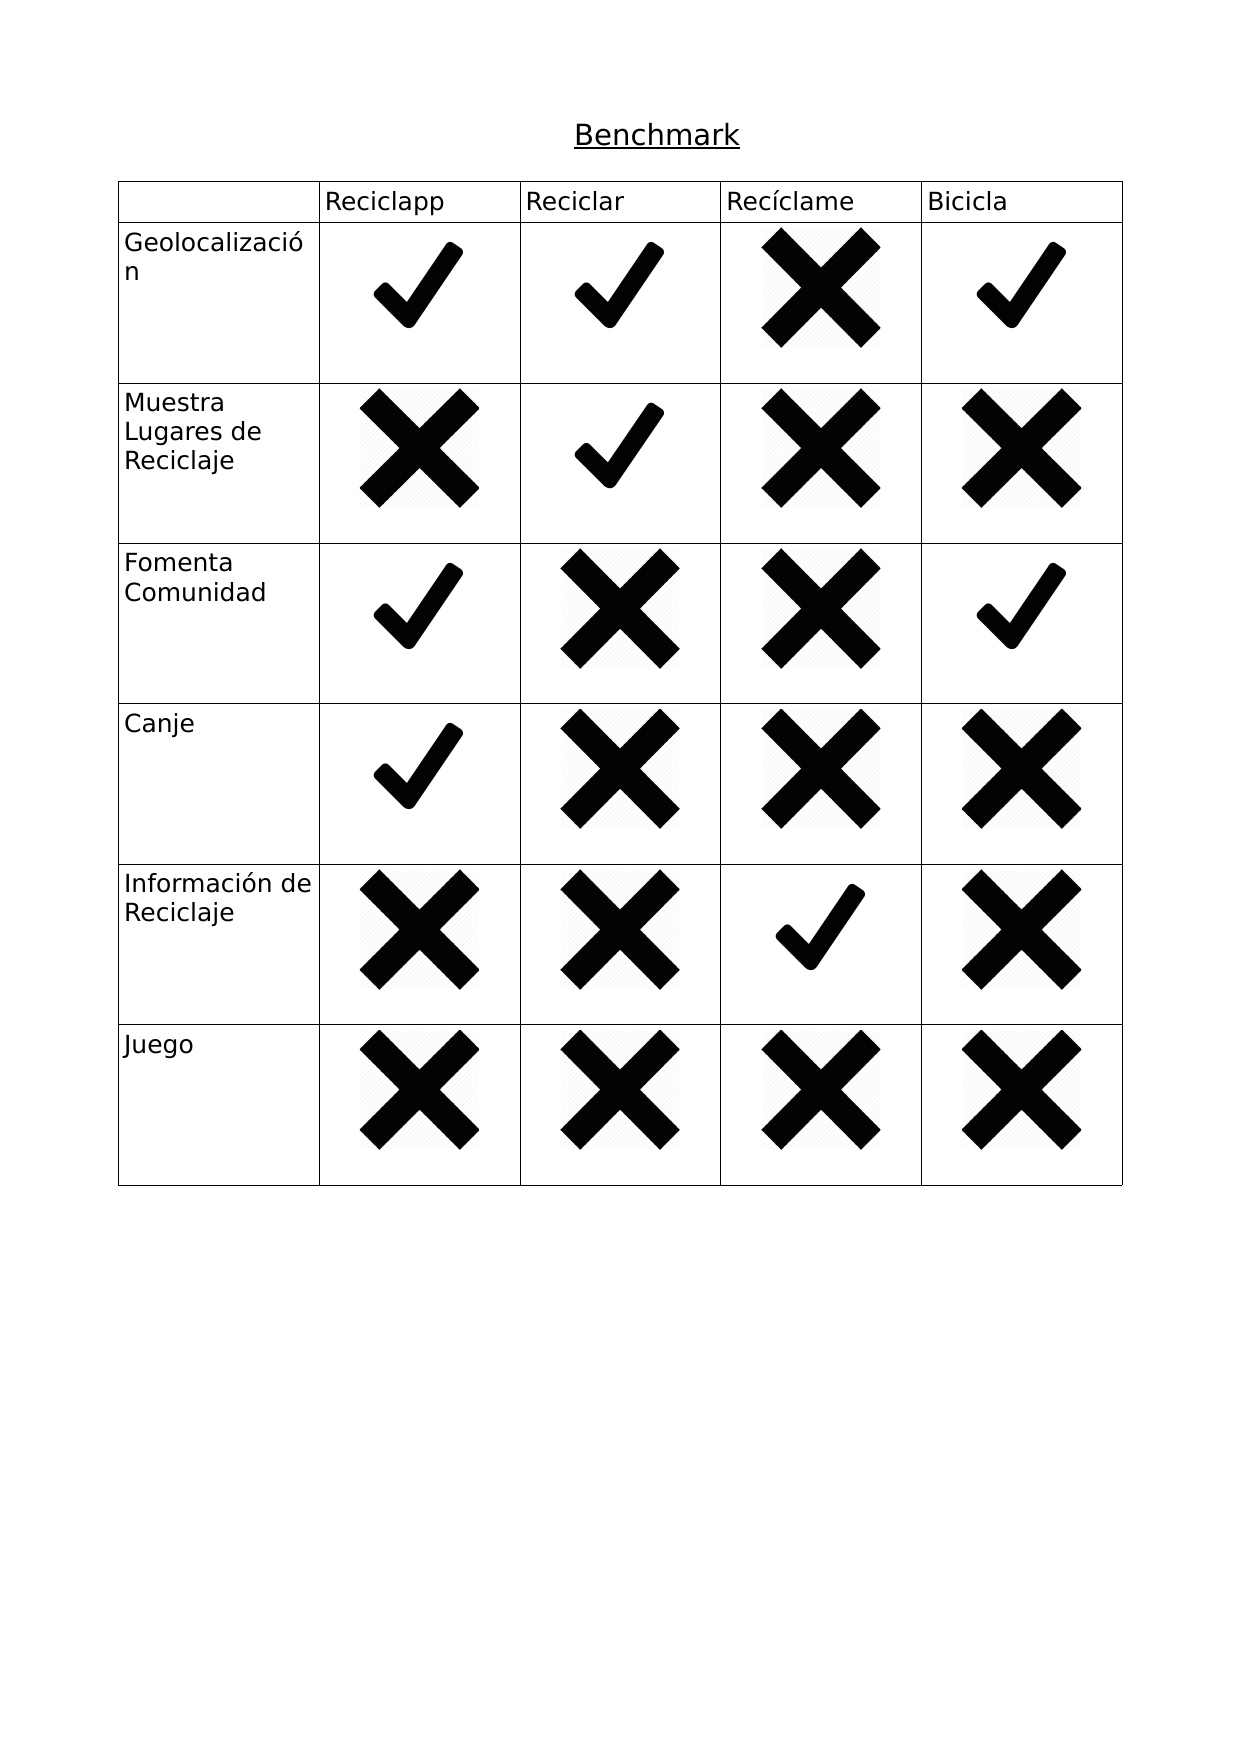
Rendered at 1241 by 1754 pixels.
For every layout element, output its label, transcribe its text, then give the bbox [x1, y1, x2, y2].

table_cell [922, 1025, 1122, 1184]
table_cell [320, 1025, 520, 1184]
picture [560, 548, 680, 669]
table_cell [521, 865, 720, 1024]
table_cell [320, 865, 520, 1024]
picture [961, 869, 1082, 990]
table_cell [922, 223, 1122, 382]
table_header [119, 182, 319, 222]
table_cell [320, 384, 520, 543]
picture [361, 548, 478, 666]
picture [560, 709, 680, 829]
picture [361, 227, 478, 345]
table_cell [721, 704, 921, 864]
picture [761, 388, 881, 508]
picture [560, 1030, 680, 1150]
picture [561, 388, 679, 505]
picture [761, 709, 881, 829]
table_cell [320, 223, 520, 382]
picture [963, 227, 1080, 345]
picture [359, 1030, 480, 1150]
text Benchmark [118, 118, 1122, 152]
picture [761, 227, 881, 348]
table_cell Juego [119, 1025, 319, 1184]
picture [560, 869, 680, 990]
picture [961, 709, 1082, 829]
picture [963, 548, 1080, 666]
picture [761, 1030, 881, 1150]
picture [361, 709, 478, 826]
picture [561, 227, 679, 345]
table_cell Canje [119, 704, 319, 864]
table_cell [721, 544, 921, 703]
table_cell [721, 223, 921, 382]
picture [359, 869, 480, 990]
table_cell [521, 544, 720, 703]
table_cell [922, 544, 1122, 703]
table_cell [521, 1025, 720, 1184]
picture [961, 388, 1082, 508]
table_header Reciclapp [320, 182, 520, 222]
picture [762, 869, 880, 987]
table_cell [922, 384, 1122, 543]
table_cell [320, 704, 520, 864]
table_cell [521, 384, 720, 543]
table_cell Muestra Lugares de Reciclaje [119, 384, 319, 543]
picture [761, 548, 881, 669]
table_cell [922, 704, 1122, 864]
table_cell Información de Reciclaje [119, 865, 319, 1024]
picture [359, 388, 480, 508]
table_cell Fomenta Comunidad [119, 544, 319, 703]
table_cell [721, 384, 921, 543]
table_cell Geolocalización [119, 223, 319, 382]
table_header Reciclar [521, 182, 720, 222]
table_cell [922, 865, 1122, 1024]
table_cell [521, 223, 720, 382]
table_header Bicicla [922, 182, 1122, 222]
table_cell [521, 704, 720, 864]
table_header Recíclame [721, 182, 921, 222]
table_cell [721, 1025, 921, 1184]
table_cell [721, 865, 921, 1024]
table_cell [320, 544, 520, 703]
picture [961, 1030, 1082, 1150]
